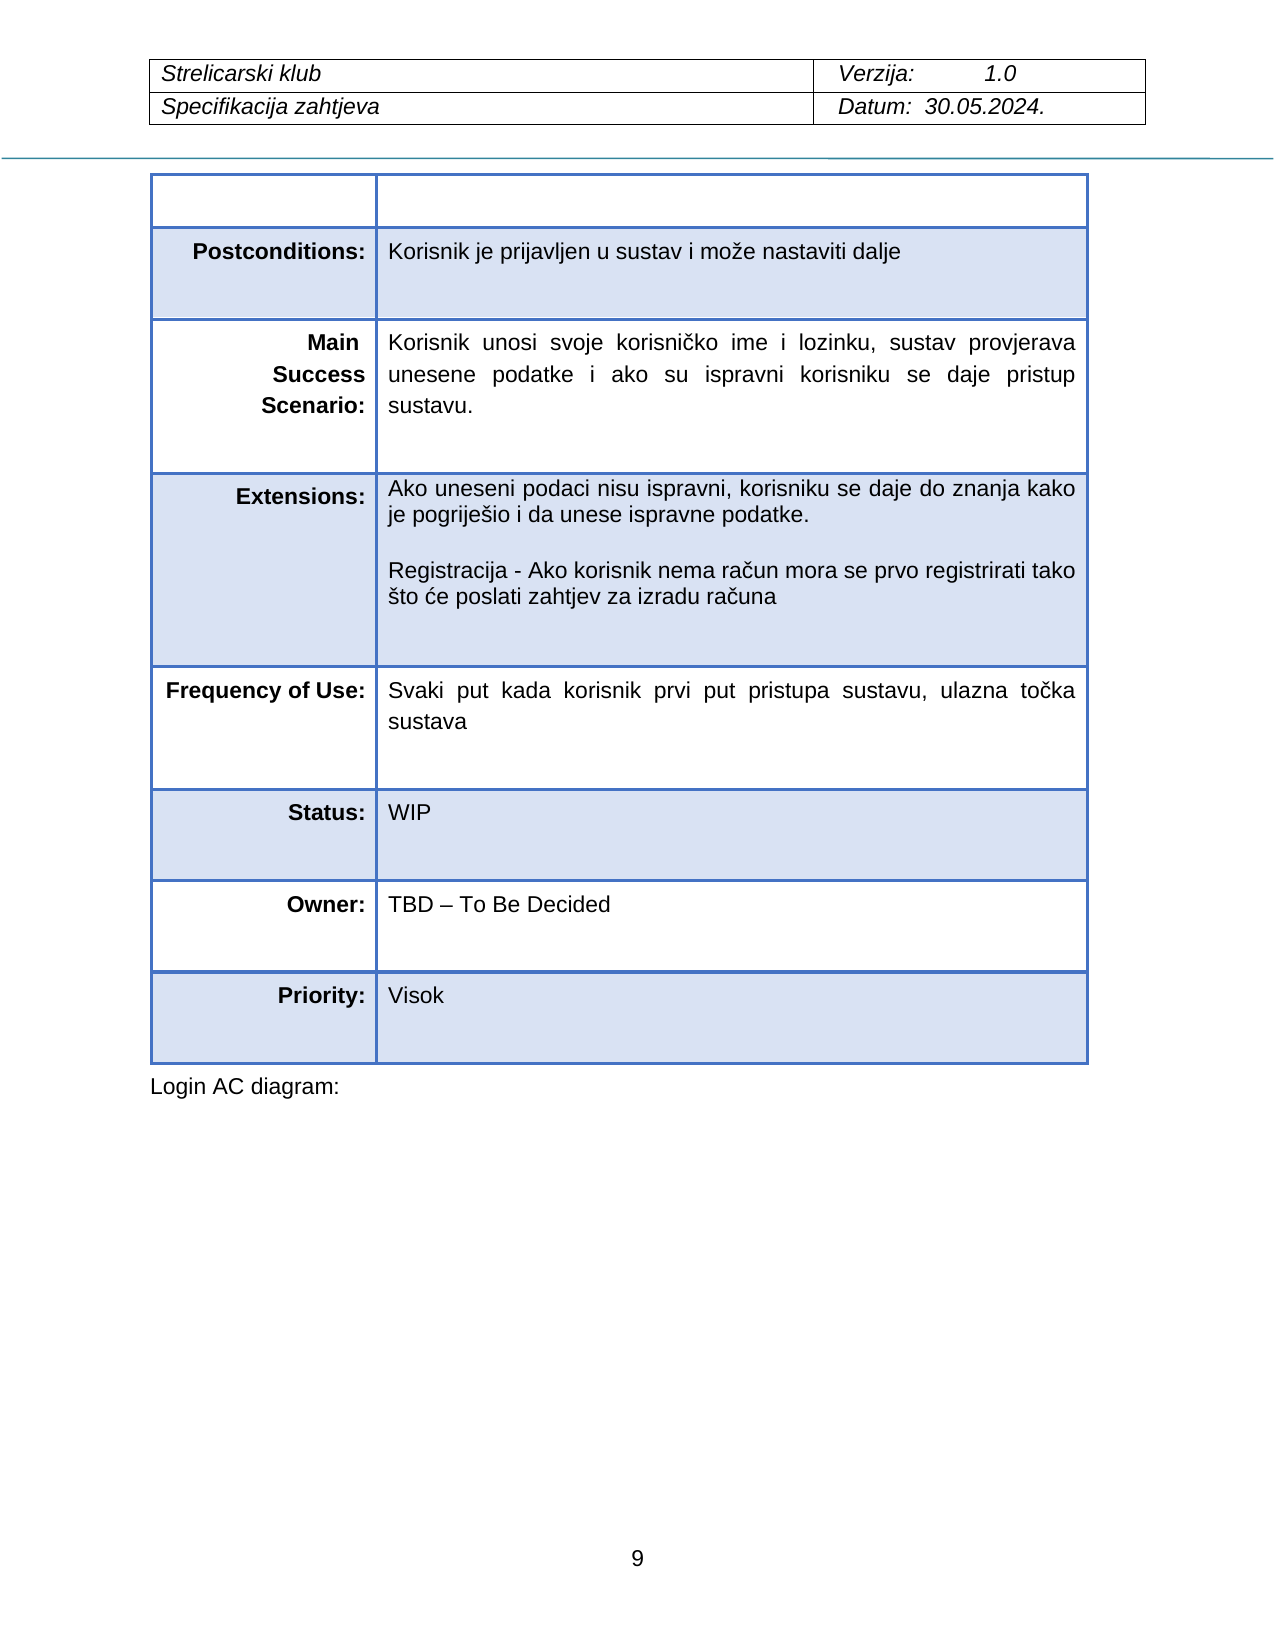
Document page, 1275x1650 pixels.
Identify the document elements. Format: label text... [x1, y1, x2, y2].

table_cell Status: [153, 791, 375, 879]
table_cell Svaki put kada korisnik prvi put pristupa sustavu, ulazna točka sustava [378, 668, 1086, 788]
table_cell Korisnik unosi svoje korisničko ime i lozinku, sustav provjerava unesene podatke i ako su ispravni korisniku se daje pristup sustavu. [378, 321, 1086, 472]
table_cell Main Success Scenario: [153, 321, 375, 472]
table_cell Ako uneseni podaci nisu ispravni, korisniku se daje do znanja kako je pogriješio i da unese ispravne podatke. Registracija - Ako korisnik nema račun mora se prvo registrirati tako što će poslati zahtjev za izradu računa [378, 475, 1086, 665]
table_cell Owner: [153, 882, 375, 970]
table_cell [378, 176, 1086, 226]
table_cell Frequency of Use: [153, 668, 375, 788]
table_cell Visok [378, 974, 1086, 1062]
table_cell Extensions: [153, 475, 375, 665]
table_cell Korisnik je prijavljen u sustav i može nastaviti dalje [378, 229, 1086, 317]
table_cell Priority: [153, 974, 375, 1062]
table_cell Postconditions: [153, 229, 375, 317]
table_cell [153, 176, 375, 226]
table_cell WIP [378, 791, 1086, 879]
table_cell TBD – To Be Decided [378, 882, 1086, 970]
text Login AC diagram: [150, 1073, 1125, 1099]
